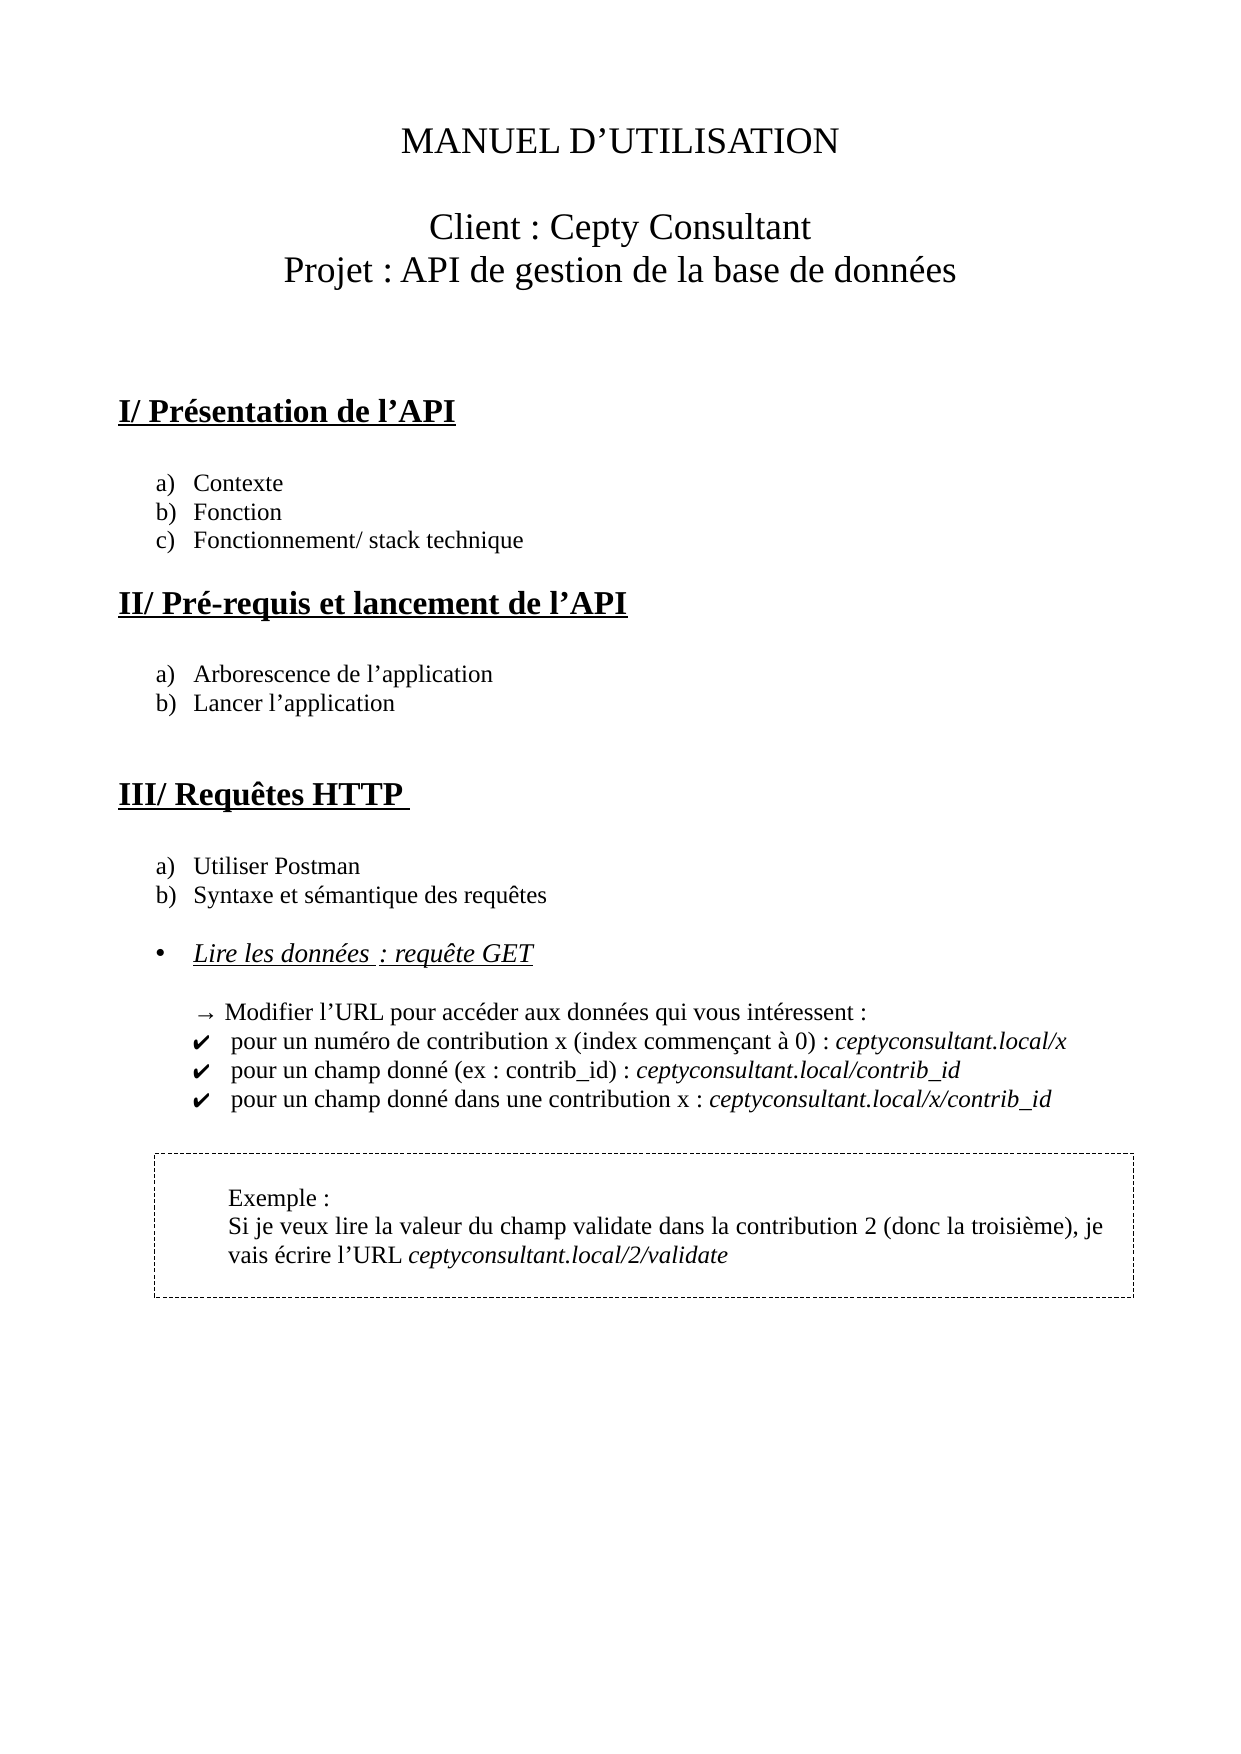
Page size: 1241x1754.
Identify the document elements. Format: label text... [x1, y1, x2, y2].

list pour un numéro de contribution x (index commençant à 0) : ceptyconsultant.local/x [193, 1026, 1122, 1055]
text MANUEL D’UTILISATION [118, 118, 1122, 161]
list Fonctionnement/ stack technique [156, 525, 1122, 554]
text I/ Présentation de l’API [118, 391, 1122, 429]
list Lancer l’application [156, 688, 1122, 717]
list Contexte [156, 468, 1122, 497]
list pour un champ donné (ex : contrib_id) : ceptyconsultant.local/contrib_id [193, 1055, 1122, 1084]
text Client : Cepty Consultant [118, 204, 1122, 247]
list → Modifier l’URL pour accéder aux données qui vous intéressent : [156, 997, 1122, 1026]
list pour un champ donné dans une contribution x : ceptyconsultant.local/x/contrib_id [193, 1084, 1122, 1112]
list Syntaxe et sémantique des requêtes [156, 880, 1122, 909]
text Projet : API de gestion de la base de données [118, 247, 1122, 291]
list Utiliser Postman [156, 851, 1122, 880]
list Lire les données : requête GET [156, 937, 1122, 969]
list Arborescence de l’application [156, 659, 1122, 688]
list Fonction [156, 497, 1122, 525]
text II/ Pré-requis et lancement de l’API [118, 583, 1122, 621]
text III/ Requêtes HTTP [118, 774, 1122, 813]
